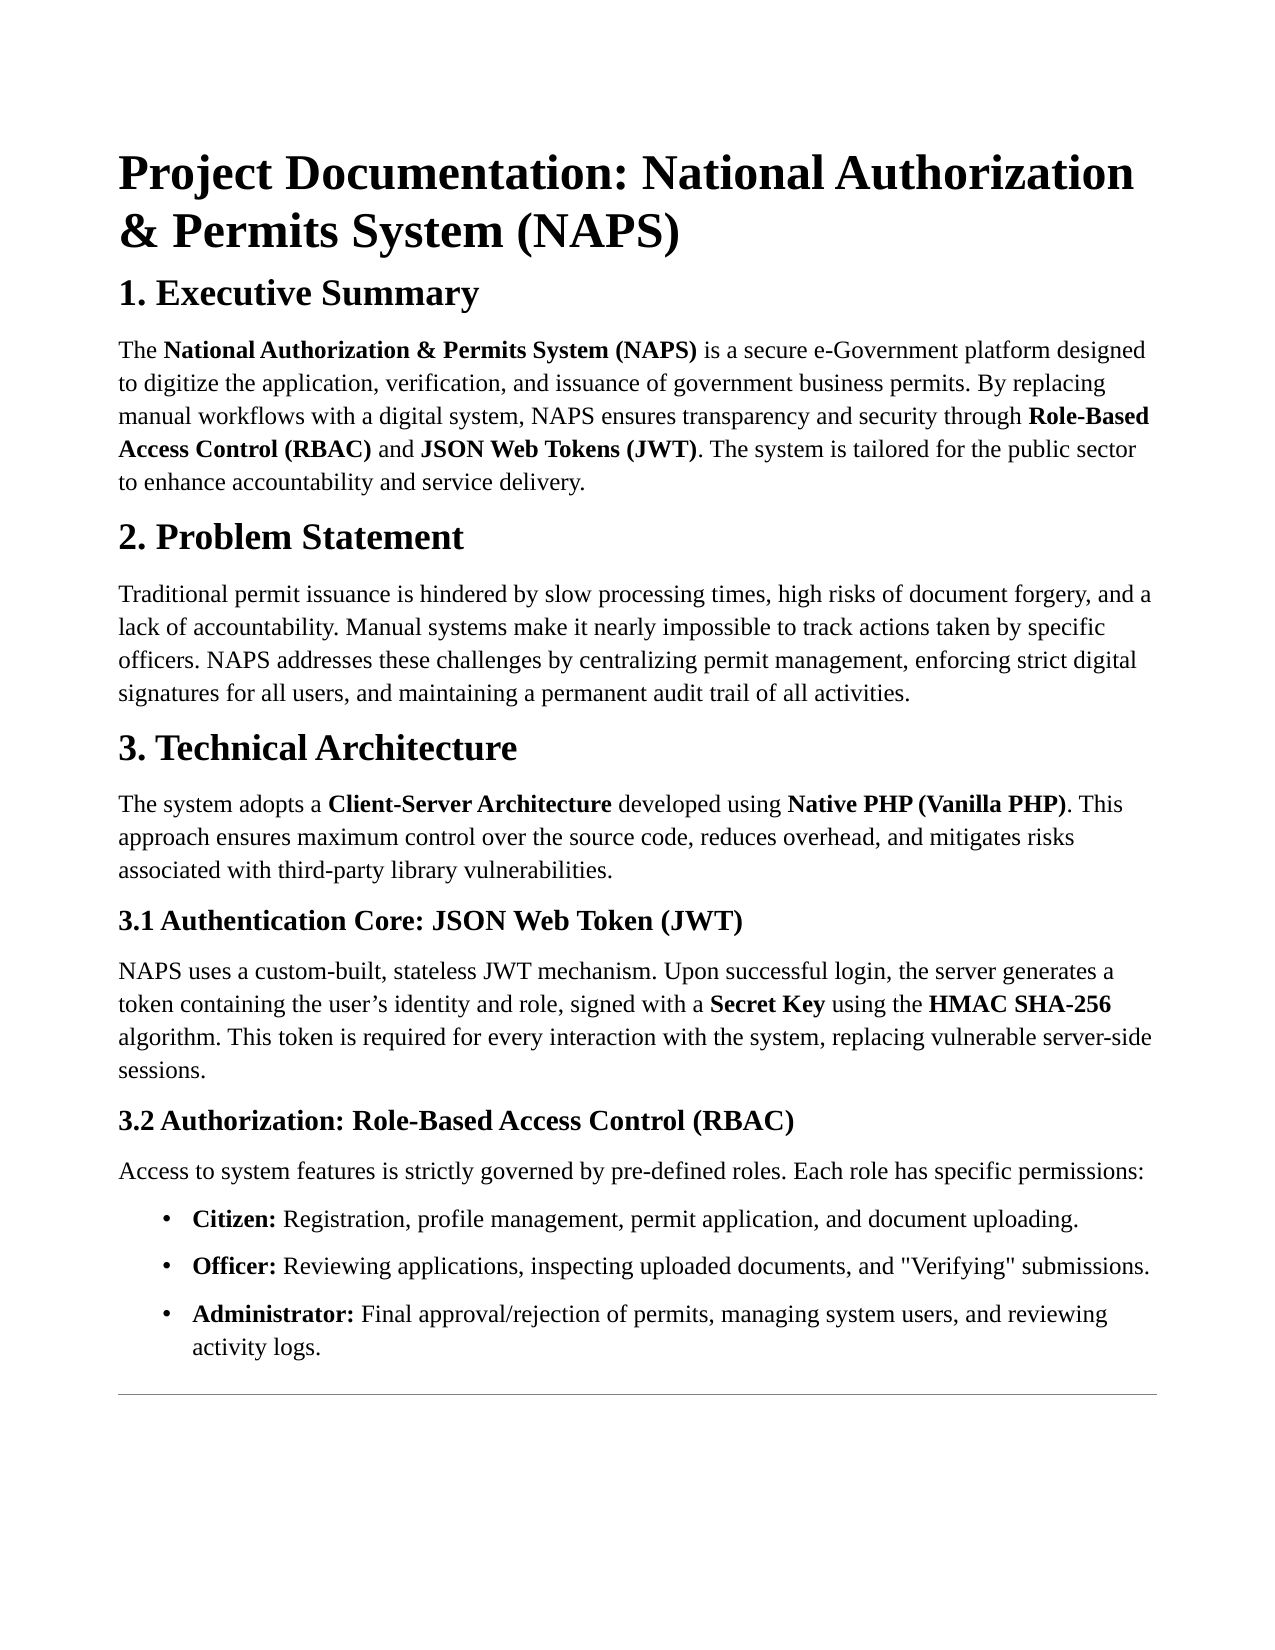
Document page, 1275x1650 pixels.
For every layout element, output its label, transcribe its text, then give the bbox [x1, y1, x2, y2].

subtitle Project Documentation: National Authorization & Permits System (NAPS) [118, 143, 1157, 258]
subtitle 3.1 Authentication Core: JSON Web Token (JWT) [118, 903, 1157, 937]
text NAPS uses a custom-built, stateless JWT mechanism. Upon successful login, the server generates a token containing the user’s identity and role, signed with a Secret Key using the HMAC SHA-256 algorithm. This token is required for every interaction with the system, replacing vulnerable server-side sessions. [118, 956, 1157, 1084]
text Traditional permit issuance is hindered by slow processing times, high risks of document forgery, and a lack of accountability. Manual systems make it nearly impossible to track actions taken by specific officers. NAPS addresses these challenges by centralizing permit management, enforcing strict digital signatures for all users, and maintaining a permanent audit trail of all activities. [118, 579, 1157, 706]
list Administrator: Final approval/rejection of permits, managing system users, and reviewing activity logs. [162, 1299, 1157, 1361]
subtitle 2. Problem Statement [118, 514, 1157, 558]
text Access to system features is strictly governed by pre-defined roles. Each role has specific permissions: [118, 1156, 1157, 1185]
subtitle 3.2 Authorization: Role-Based Access Control (RBAC) [118, 1103, 1157, 1136]
subtitle 3. Technical Architecture [118, 725, 1157, 768]
list Officer: Reviewing applications, inspecting uploaded documents, and "Verifying" submissions. [162, 1251, 1157, 1280]
subtitle 1. Executive Summary [118, 271, 1157, 314]
text The system adopts a Client-Server Architecture developed using Native PHP (Vanilla PHP). This approach ensures maximum control over the source code, reduces overhead, and mitigates risks associated with third-party library vulnerabilities. [118, 789, 1157, 884]
text The National Authorization & Permits System (NAPS) is a secure e-Government platform designed to digitize the application, verification, and issuance of government business permits. By replacing manual workflows with a digital system, NAPS ensures transparency and security through Role-Based Access Control (RBAC) and JSON Web Tokens (JWT). The system is tailored for the public sector to enhance accountability and service delivery. [118, 335, 1157, 496]
list Citizen: Registration, profile management, permit application, and document uploading. [162, 1204, 1157, 1232]
